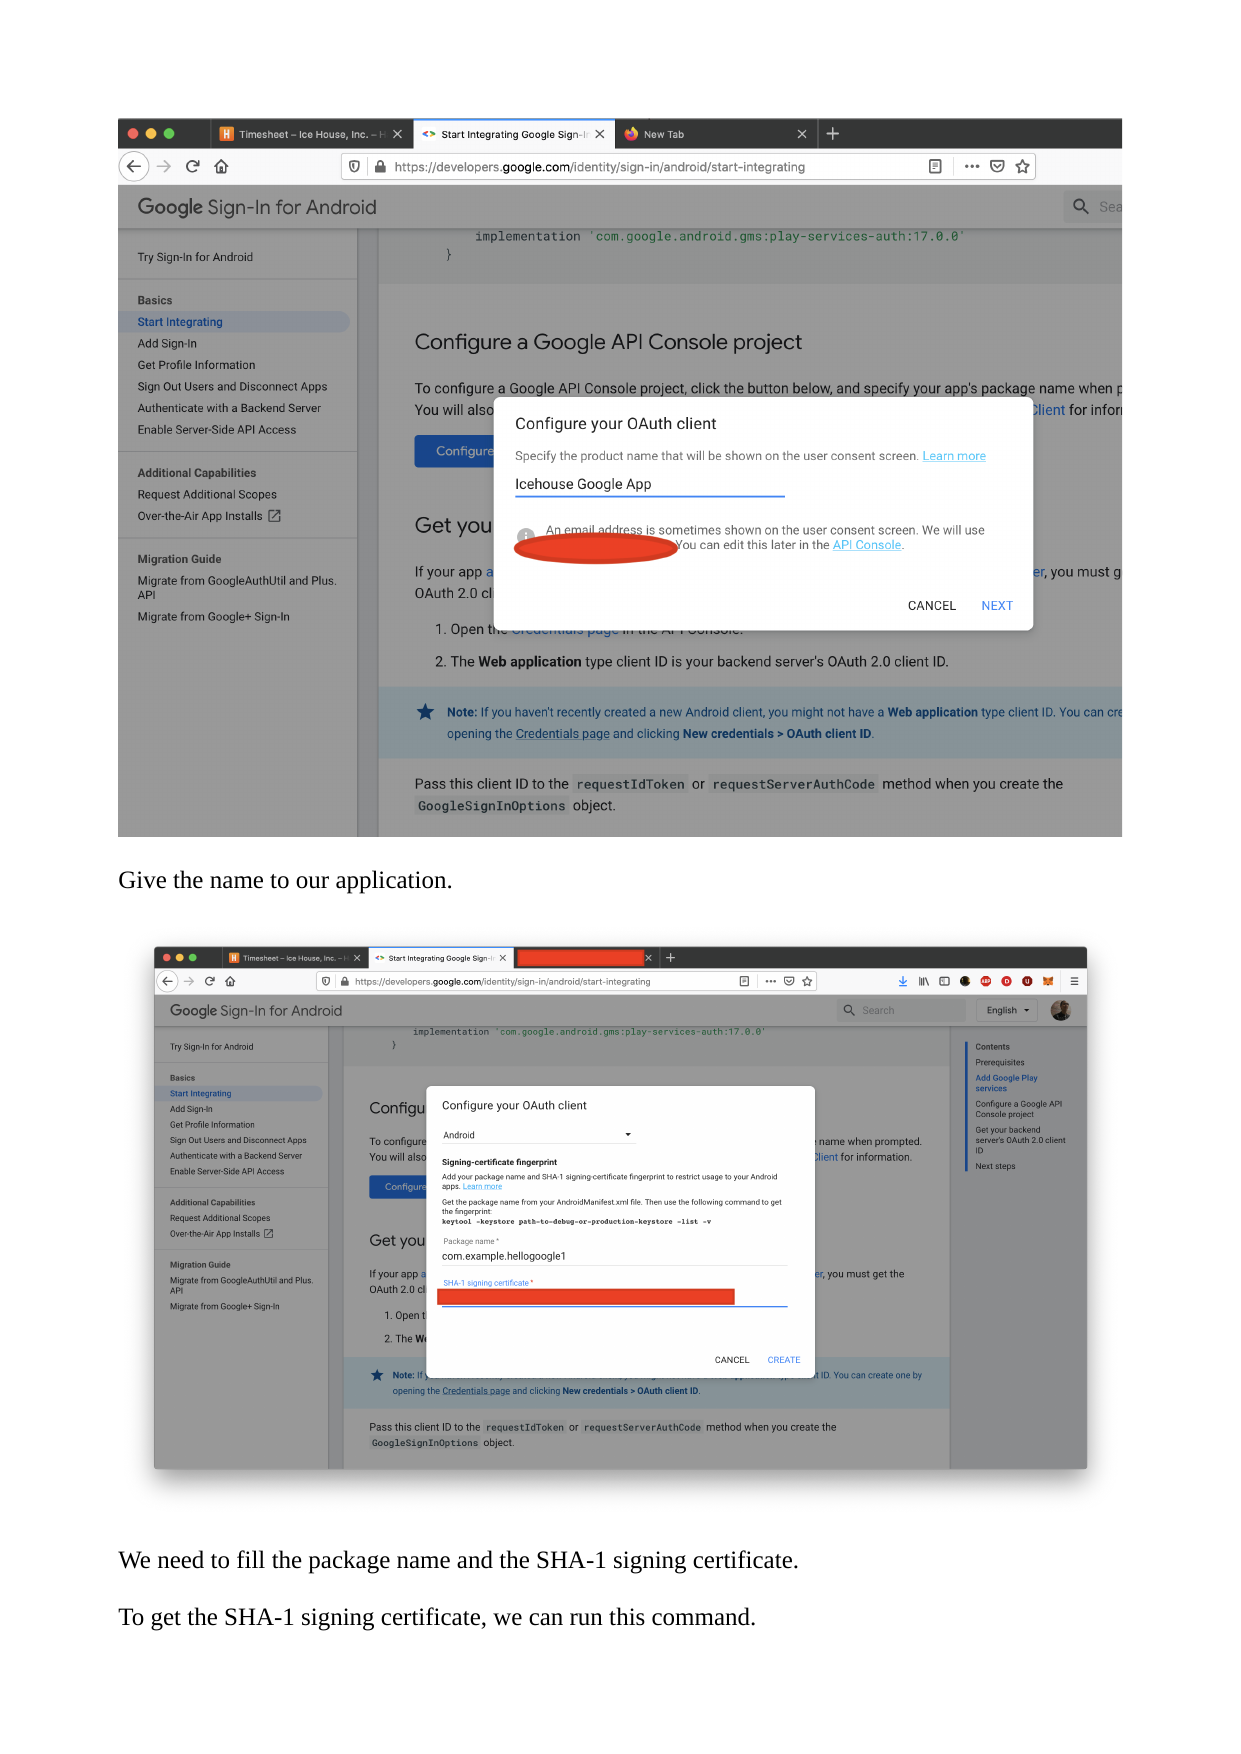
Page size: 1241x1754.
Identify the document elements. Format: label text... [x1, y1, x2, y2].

text We need to fill the package name and the SHA-1 signing certificate. [118, 1545, 1122, 1574]
picture [118, 923, 1123, 1517]
text Give the name to our application. [118, 866, 1122, 894]
text To get the SHA-1 signing certificate, we can run this command. [118, 1602, 1122, 1631]
picture [118, 118, 1123, 837]
